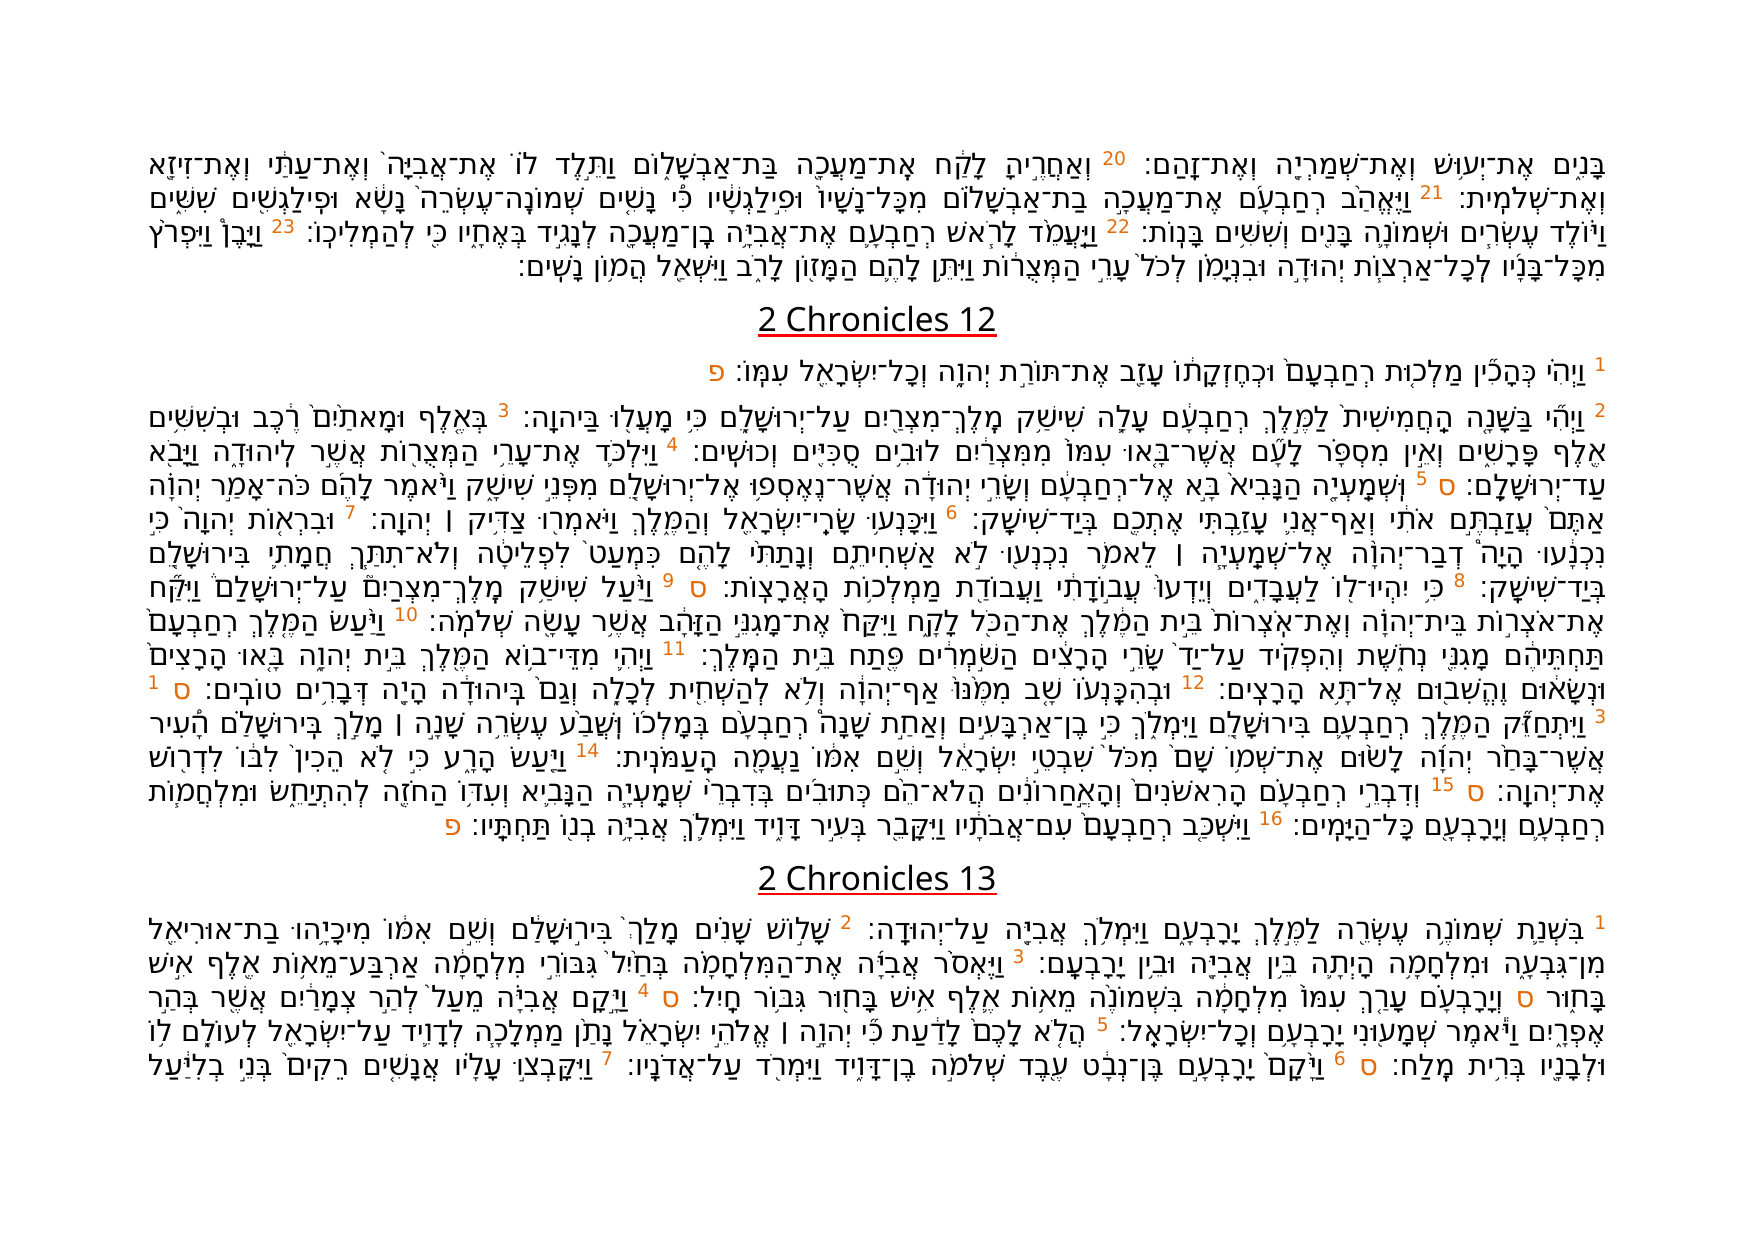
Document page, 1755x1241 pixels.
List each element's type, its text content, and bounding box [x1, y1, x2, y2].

text 1 בִּשְׁנַ֛ת שְׁמוֹנֶ֥ה עֶשְׂרֵ֖ה לַמֶּ֣לֶךְ יָרָבְעָ֑ם וַיִּמְלֹ֥ךְ אֲבִיָּ֖ה עַל־יְהוּדָֽה׃ 2 שָׁל֣וֹשׁ שָׁנִ֗ים מָלַךְ֙ בִּיר֣וּשָׁלִַ֔ם וְשֵׁ֣ם אִמּ֔וֹ מִיכָיָ֥הוּ בַת־אוּרִיאֵ֖ל מִן־גִּבְעָ֑ה וּמִלְחָמָ֥ה הָיְתָ֛ה בֵּ֥ין אֲבִיָּ֖ה וּבֵ֥ין יָרָבְעָֽם׃ ‬‬3 וַיֶּאְסֹ֨ר אֲבִיָּ֜ה אֶת־הַמִּלְחָמָ֗ה בְּחַ֙יִל֙ גִּבּוֹרֵ֣י מִלְחָמָ֔ה אַרְבַּע־מֵא֥וֹת אֶ֖לֶף אִ֣ישׁ בָּח֑וּר ס וְיָרָבְעָ֗ם עָרַ֤ךְ עִמּוֹ֙ מִלְחָמָ֔ה בִּשְׁמוֹנֶ֨ה מֵא֥וֹת אֶ֛לֶף אִ֥ישׁ בָּח֖וּר גִּבּ֥וֹר חָֽיִל׃ ס ‬‬4 וַיָּ֣קָם אֲבִיָּ֗ה מֵעַל֙ לְהַ֣ר צְמָרַ֔יִם אֲשֶׁ֖ר בְּהַ֣ר אֶפְרָ֑יִם וַיֹּ֕אמֶר שְׁמָע֖וּנִי יָרָבְעָ֥ם וְכָל־יִשְׂרָאֵֽל׃ ‬‬5 הֲלֹ֤א לָכֶם֙ לָדַ֔עַת כִּ֞י יְהוָ֣ה ׀ אֱלֹהֵ֣י יִשְׂרָאֵ֗ל נָתַ֨ן מַמְלָכָ֧ה לְדָוִ֛יד עַל־יִשְׂרָאֵ֖ל לְעוֹלָ֑ם ל֥וֹ וּלְבָנָ֖יו בְּרִ֥ית מֶֽלַח׃ ס ‬‬6 וַיָּ֙קָם֙ יָרָבְעָ֣ם בֶּן־נְבָ֔ט עֶ֖בֶד שְׁלֹמֹ֣ה בֶן־דָּוִ֑יד וַיִּמְרֹ֖ד עַל־אֲדֹנָֽיו׃ ‬‬7 וַיִּקָּבְצ֣וּ עָלָ֗יו אֲנָשִׁ֤ים רֵקִים֙ בְּנֵ֣י בְלִיַּ֔עַל וַיִּֽתְאַמְּצ֖וּ עַל־רְחַבְעָ֣ם בֶּן־שְׁלֹמֹ֑ה וּרְחַבְעָ֗ם הָ֤יָה נַ֙עַר֙ וְרַךְ־לֵבָ֔ב וְלֹ֥א הִתְחַזַּ֖ק לִפְנֵיהֶֽם׃ ‬‬8 וְעַתָּ֣ה ׀ אַתֶּ֣ם אֹֽמְרִ֗ים לְהִתְחַזֵּק֙ לִפְנֵי֙ מַמְלֶ֣כֶת יְהוָ֔ה בְּיַ֖ד בְּנֵ֣י דָוִ֑יד וְאַתֶּם֙ הָמ֣וֹן רָ֔ב וְעִמָּכֶם֙ עֶגְלֵ֣י זָהָ֔ב אֲשֶׁ֨ר עָשָׂ֥ה לָכֶ֛ם יָרָבְעָ֖ם לֵאלֹהִֽים׃ ‬‬9 הֲלֹ֤א הִדַּחְתֶּם֙ אֶת־כֹּהֲנֵ֣י יְהוָ֔ה אֶת־בְּנֵ֥י אַהֲרֹ֖ן וְהַלְוִיִּ֑ם וַתַּעֲשׂ֨וּ לָכֶ֤ם כֹּהֲנִים֙ כְּעַמֵּ֣י הָאֲרָצ֔וֹת כָּל־הַבָּ֗א לְמַלֵּ֨א יָד֜וֹ בְּפַ֤ר בֶּן־בָּקָר֙ וְאֵילִ֣ם שִׁבְעָ֔ה וְהָיָ֥ה כֹהֵ֖ן לְלֹ֥א אֱלֹהִֽים׃ ס ‬‬10 וַאֲנַ֛חְנוּ יְהוָ֥ה אֱלֹהֵ֖ינוּ וְלֹ֣א עֲזַבְנֻ֑הוּ וְכֹ֨הֲנִ֜ים מְשָׁרְתִ֤ים לַֽיהוָה֙ בְּנֵ֣י אַהֲרֹ֔ן וְהַלְוִיִּ֖ם בַּמְלָֽאכֶת׃ ‬‬11 וּמַקְטִרִ֣ים לַיהוָ֡ה עֹל֣וֹת בַּבֹּֽקֶר־בַּבֹּ֣קֶר וּבָעֶֽרֶב־בָּעֶ֣רֶב וּקְטֹֽרֶת־סַמִּים֩ וּמַעֲרֶ֨כֶת לֶ֜חֶם עַל־הַשֻּׁלְחָ֣ן הַטָּה֗וֹר וּמְנוֹרַ֨ת הַזָּהָ֤ב וְנֵרֹתֶ֙יהָ֙ לְבָעֵר֙ בָּעֶ֣רֶב בָּעֶ֔רֶב כִּֽי־שֹׁמְרִ֣ים אֲנַ֔חְנוּ אֶת־מִשְׁמֶ֖רֶת יְהוָ֣ה אֱלֹהֵ֑ינוּ וְאַתֶּ֖ם עֲזַבְתֶּ֥ם אֹתֽוֹ׃ ‬‬12 וְהִנֵּה֩ עִמָּ֨נוּ בָרֹ֜אשׁ הָאֱלֹהִ֧ים ׀ וְכֹהֲנָ֛יו וַחֲצֹצְר֥וֹת הַתְּרוּעָ֖ה לְהָרִ֣יעַ עֲלֵיכֶ֑ם בְּנֵ֣י יִשְׂרָאֵ֗ל אַל־תִּלָּֽחֲמ֛וּ עִם־יְהוָ֥ה אֱלֹהֵֽי־אֲבֹתֵיכֶ֖ם כִּי־לֹ֥א תַצְלִֽיחוּ׃ ‬‬13 וְיָֽרָבְעָ֗ם הֵסֵב֙ אֶת־הַמַּאְרָ֔ב לָב֖וֹא מֵֽאַחֲרֵיהֶ֑ם וַיִּֽהְיוּ֙ לִפְנֵ֣י יְהוּדָ֔ה וְהַמַּאְרָ֖ב מֵאַחֲרֵיהֶֽם׃ ‬‬14 וַיִּפְנ֣וּ יְהוּדָ֗ה וְהִנֵּ֨ה לָהֶ֤ם הַמִּלְחָמָה֙ פָּנִ֣ים וְאָח֔וֹר וַֽיִּצְעֲק֖וּ לַיהוָ֑ה וְהַכֹּ֣הֲנִ֔ים *מחצצרים **מַחְצְרִ֖ים בַּחֲצֹצְרֽוֹת׃ ‬‬15 וַיָּרִ֖יעוּ אִ֣ישׁ יְהוּדָ֑ה וַיְהִ֗י בְּהָרִ֙יעַ֙ אִ֣ישׁ יְהוּדָ֔ה וְהָאֱלֹהִ֗ים נָגַ֤ף אֶת־יָֽרָבְעָם֙ וְכָל־יִשְׂרָאֵ֔ל לִפְנֵ֥י אֲבִיָּ֖ה וִיהוּדָֽה׃ ‬‬16 וַיָּנ֥וּסוּ בְנֵי־יִשְׂרָאֵ֖ל מִפְּנֵ֣י יְהוּדָ֑ה וַיִּתְּנֵ֥ם אֱלֹהִ֖ים בְּיָדָֽם׃ ‬‬17 וַיַּכּ֥וּ בָהֶ֛ם אֲבִיָּ֥ה וְעַמּ֖וֹ מַכָּ֣ה רַבָּ֑ה וַיִּפְּל֤וּ חֲלָלִים֙ מִיִּשְׂרָאֵ֔ל חֲמֵשׁ־מֵא֥וֹת אֶ֖לֶף אִ֥ישׁ בָּחֽוּר׃ ‬‬18 וַיִּכָּנְע֥וּ בְנֵי־יִשְׂרָאֵ֖ל בָּעֵ֣ת הַהִ֑יא וַיֶּֽאֶמְצוּ֙ בְּנֵ֣י יְהוּדָ֔ה כִּ֣י נִשְׁעֲנ֔וּ עַל־יְהוָ֖ה אֱלֹהֵ֥י אֲבוֹתֵיהֶֽם׃ ‬‬19 וַיִּרְדֹּ֣ף אֲבִיָּה֮ אַחֲרֵ֣י יָרָבְעָם֒ וַיִּלְכֹּ֤ד מִמֶּ֙נּוּ֙ עָרִ֔ים אֶת־בֵּֽית־אֵל֙ וְאֶת־בְּנוֹתֶ֔יהָ וְאֶת־יְשָׁנָ֖ה וְאֶת־בְּנוֹתֶ֑יהָ וְאֶת־*עפרון **עֶפְרַ֖יִן וּבְנֹתֶֽיהָ׃ ‬‬20 וְלֹֽא־עָצַ֧ר כֹּֽחַ־יָרָבְעָ֛ם ע֖וֹד בִּימֵ֣י אֲבִיָּ֑הוּ וַיִּגְּפֵ֥הוּ יְהוָ֖ה וַיָּמֹֽת׃ פ ‬‬‬‬‬‬‬‬‬‬‬‬‬‬‬‬‬‬‬‬‬ [148, 912, 1606, 1082]
text 2 Chronicles 12 [148, 296, 1606, 341]
text 2 וַיְהִ֞י בַּשָּׁנָ֤ה הַֽחֲמִישִׁית֙ לַמֶּ֣לֶךְ רְחַבְעָ֔ם עָלָ֛ה שִׁישַׁ֥ק מֶֽלֶךְ־מִצְרַ֖יִם עַל־יְרוּשָׁלָ֑͏ִם כִּ֥י מָעֲל֖וּ בַּיהוָֽה׃ ‬‬3 בְּאֶ֤לֶף וּמָאתַ֙יִם֙ רֶ֔כֶב וּבְשִׁשִּׁ֥ים אֶ֖לֶף פָּרָשִׁ֑ים וְאֵ֣ין מִסְפָּ֗ר לָעָ֞ם אֲשֶׁר־בָּ֤אוּ עִמּוֹ֙ מִמִּצְרַ֔יִם לוּבִ֥ים סֻכִּיִּ֖ים וְכוּשִֽׁים׃ ‬‬4 וַיִּלְכֹּ֛ד אֶת־עָרֵ֥י הַמְּצֻר֖וֹת אֲשֶׁ֣ר לִֽיהוּדָ֑ה וַיָּבֹ֖א עַד־יְרוּשָׁלָֽ͏ִם׃ ס ‬‬5 וּֽשְׁמַֽעְיָ֤ה הַנָּבִיא֙ בָּ֣א אֶל־רְחַבְעָ֔ם וְשָׂרֵ֣י יְהוּדָ֔ה אֲשֶׁר־נֶאֶסְפ֥וּ אֶל־יְרוּשָׁלַ֖͏ִם מִפְּנֵ֣י שִׁישָׁ֑ק וַיֹּ֨אמֶר לָהֶ֜ם כֹּה־אָמַ֣ר יְהוָ֗ה אַתֶּם֙ עֲזַבְתֶּ֣ם אֹתִ֔י וְאַף־אֲנִ֛י עָזַ֥בְתִּי אֶתְכֶ֖ם בְּיַד־שִׁישָֽׁק׃ ‬‬6 וַיִּכָּנְע֥וּ שָׂרֵֽי־יִשְׂרָאֵ֖ל וְהַמֶּ֑לֶךְ וַיֹּאמְר֖וּ צַדִּ֥יק ׀ יְהוָֽה׃ ‬‬7 וּבִרְא֤וֹת יְהוָה֙ כִּ֣י נִכְנָ֔עוּ הָיָה֩ דְבַר־יְהוָ֨ה אֶל־שְׁמַֽעְיָ֧ה ׀ לֵאמֹ֛ר נִכְנְע֖וּ לֹ֣א אַשְׁחִיתֵ֑ם וְנָתַתִּ֨י לָהֶ֤ם כִּמְעַט֙ לִפְלֵיטָ֔ה וְלֹא־תִתַּ֧ךְ חֲמָתִ֛י בִּירוּשָׁלַ֖͏ִם בְּיַד־שִׁישָֽׁק׃ ‬‬8 כִּ֥י יִהְיוּ־ל֖וֹ לַעֲבָדִ֑ים וְיֵדְעוּ֙ עֲב֣וֹדָתִ֔י וַעֲבוֹדַ֖ת מַמְלְכ֥וֹת הָאֲרָצֽוֹת׃ ס ‬‬9 וַיַּ֨עַל שִׁישַׁ֥ק מֶֽלֶךְ־מִצְרַיִם֮ עַל־יְרוּשָׁלִַם֒ וַיִּקַּ֞ח אֶת־אֹצְר֣וֹת בֵּית־יְהוָ֗ה וְאֶת־אֹֽצְרוֹת֙ בֵּ֣ית הַמֶּ֔לֶךְ אֶת־הַכֹּ֖ל לָקָ֑ח וַיִּקַּח֙ אֶת־מָגִנֵּ֣י הַזָּהָ֔ב אֲשֶׁ֥ר עָשָׂ֖ה שְׁלֹמֹֽה׃ ‬‬10 וַיַּ֨עַשׂ הַמֶּ֤לֶךְ רְחַבְעָם֙ תַּחְתֵּיהֶ֔ם מָגִנֵּ֖י נְחֹ֑שֶׁת וְהִפְקִ֗יד עַל־יַד֙ שָׂרֵ֣י הָרָצִ֔ים הַשֹּׁ֣מְרִ֔ים פֶּ֖תַח בֵּ֥ית הַמֶּֽלֶךְ׃ ‬‬11 וַיְהִ֛י מִדֵּי־ב֥וֹא הַמֶּ֖לֶךְ בֵּ֣ית יְהוָ֑ה בָּ֤אוּ הָרָצִים֙ וּנְשָׂא֔וּם וֶהֱשִׁב֖וּם אֶל־תָּ֥א הָרָצִֽים׃ ‬‬12 וּבְהִכָּֽנְע֗וֹ שָׁ֤ב מִמֶּ֙נּוּ֙ אַף־יְהוָ֔ה וְלֹ֥א לְהַשְׁחִ֖ית לְכָלָ֑ה וְגַם֙ בִּֽיהוּדָ֔ה הָיָ֖ה דְּבָרִ֥ים טוֹבִֽים׃ ס ‬‬13 וַיִּתְחַזֵּ֞ק הַמֶּ֧לֶךְ רְחַבְעָ֛ם בִּירוּשָׁלַ֖͏ִם וַיִּמְלֹ֑ךְ כִּ֣י בֶן־אַרְבָּעִ֣ים וְאַחַ֣ת שָׁנָה֩ רְחַבְעָ֨ם בְּמָלְכ֜וֹ וּֽשֲׁבַ֨ע עֶשְׂרֵ֥ה שָׁנָ֣ה ׀ מָלַ֣ךְ בִּֽירוּשָׁלִַ֗ם הָ֠עִיר אֲשֶׁר־בָּחַ֨ר יְהוָ֜ה לָשׂ֨וּם אֶת־שְׁמ֥וֹ שָׁם֙ מִכֹּל֙ שִׁבְטֵ֣י יִשְׂרָאֵ֔ל וְשֵׁ֣ם אִמּ֔וֹ נַעֲמָ֖ה הָֽעַמֹּנִֽית׃ ‬‬14 וַיַּ֖עַשׂ הָרָ֑ע כִּ֣י לֹ֤א הֵכִין֙ לִבּ֔וֹ לִדְר֖וֹשׁ אֶת־יְהוָֽה׃ ס ‬‬15 וְדִבְרֵ֣י רְחַבְעָ֗ם הָרִאשֹׁנִים֙ וְהָאֲ֣חַרוֹנִ֔ים הֲלֹא־הֵ֨ם כְּתוּבִ֜ים בְּדִבְרֵ֨י שְׁמַֽעְיָ֧ה הַנָּבִ֛יא וְעִדּ֥וֹ הַחֹזֶ֖ה לְהִתְיַחֵ֑שׂ וּמִלְחֲמ֧וֹת רְחַבְעָ֛ם וְיָרָבְעָ֖ם כָּל־הַיָּמִֽים׃ ‬‬16 וַיִּשְׁכַּ֤ב רְחַבְעָם֙ עִם־אֲבֹתָ֔יו וַיִּקָּבֵ֖ר בְּעִ֣יר דָּוִ֑יד וַיִּמְלֹ֛ךְ אֲבִיָּ֥ה בְנ֖וֹ תַּחְתָּֽיו׃ פ ‬‬‬‬‬‬‬‬‬‬‬‬‬‬‬‬‬ [148, 400, 1606, 842]
text 2 Chronicles 13 [148, 854, 1606, 900]
text 1 וַיְהִ֗י כְּהָכִ֞ין מַלְכ֤וּת רְחַבְעָם֙ וּכְחֶזְקָת֔וֹ עָזַ֖ב אֶת־תּוֹרַ֣ת יְהוָ֑ה וְכָל־יִשְׂרָאֵ֖ל עִמּֽוֹ׃ פ [148, 354, 1606, 388]
text 5 וַיֵּ֥שֶׁב רְחַבְעָ֖ם בִּירוּשָׁלָ֑͏ִם וַיִּ֧בֶן עָרִ֛ים לְמָצ֖וֹר בִּיהוּדָֽה׃ ‬‬6 וַיִּ֧בֶן אֶת־בֵּֽית־לֶ֛חֶם וְאֶת־עֵיטָ֖ם וְאֶת־תְּקֽוֹעַ׃ ‬‬7 וְאֶת־בֵּֽית־צ֥וּר וְאֶת־שׂוֹכ֖וֹ וְאֶת־עֲדֻלָּֽם׃ ‬‬8 וְאֶת־גַּ֥ת וְאֶת־מָרֵשָׁ֖ה וְאֶת־זִֽיף׃ ‬‬9 וְאֶת־אֲדוֹרַ֥יִם וְאֶת־לָכִ֖ישׁ וְאֶת־עֲזֵקָֽה׃ ‬‬10 וְאֶת־צָרְעָה֙ וְאֶת־אַיָּל֔וֹן וְאֶת־חֶבְר֔וֹן אֲשֶׁ֥ר בִּיהוּדָ֖ה וּבְבִנְיָמִ֑ן עָרֵ֖י מְצֻרֽוֹת׃ ‬‬11 וַיְחַזֵּ֖ק אֶת־הַמְּצֻר֑וֹת וַיִּתֵּ֤ן בָּהֶם֙ נְגִידִ֔ים וְאֹצְר֥וֹת מַאֲכָ֖ל וְשֶׁ֥מֶן וָיָֽיִן׃ ‬‬12 וּבְכָל־עִ֤יר וָעִיר֙ צִנּ֣וֹת וּרְמָחִ֔ים וַֽיְחַזְּקֵ֖ם לְהַרְבֵּ֣ה מְאֹ֑ד וַיְהִי־ל֖וֹ יְהוּדָ֥ה וּבִנְיָמִֽן׃ ס ‬‬13 וְהַכֹּהֲנִים֙ וְהַלְוִיִּ֔ם אֲשֶׁ֖ר בְּכָל־יִשְׂרָאֵ֑ל הִֽתְיַצְּב֥וּ עָלָ֖יו מִכָּל־גְּבוּלָֽם׃ ‬‬14 כִּֽי־עָזְב֣וּ הַלְוִיִּ֗ם אֶת־מִגְרְשֵׁיהֶם֙ וַאֲחֻזָּתָ֔ם וַיֵּלְכ֥וּ לִיהוּדָ֖ה וְלִֽירוּשָׁלָ֑͏ִם כִּֽי־הִזְנִיחָ֤ם יָֽרָבְעָם֙ וּבָנָ֔יו מִכַּהֵ֖ן לַיהוָֽה׃ ‬‬15 וַיַּֽעֲמֶד־לוֹ֙ כֹּֽהֲנִ֔ים לַבָּמ֖וֹת וְלַשְּׂעִירִ֑ים וְלָעֲגָלִ֖ים אֲשֶׁ֥ר עָשָֽׂה׃ ‬‬16 וְאַחֲרֵיהֶ֗ם מִכֹּל֙ שִׁבְטֵ֣י יִשְׂרָאֵ֔ל הַנֹּֽתְנִים֙ אֶת־לְבָבָ֔ם לְבַקֵּ֕שׁ אֶת־יְהוָ֖ה אֱלֹהֵ֣י יִשְׂרָאֵ֑ל בָּ֚אוּ יְר֣וּשָׁלִַ֔ם לִזְבּ֕וֹחַ לַיהוָ֖ה אֱלֹהֵ֥י אֲבוֹתֵיהֶֽם׃ ‬‬17 וַֽיְחַזְּקוּ֙ אֶת־מַלְכ֣וּת יְהוּדָ֔ה וַֽיְאַמְּצ֛וּ אֶת־רְחַבְעָ֥ם בֶּן־שְׁלֹמֹ֖ה לְשָׁנִ֣ים שָׁל֑וֹשׁ כִּ֣י הָֽלְכ֗וּ בְּדֶ֧רֶךְ דָּוִ֛יד וּשְׁלֹמֹ֖ה לְשָׁנִ֥ים שָׁלֽוֹשׁ׃ ‬‬18 וַיִּֽקַּֽח־ל֤וֹ רְחַבְעָם֙ אִשָּׁ֔ה אֶת־מָ֣חֲלַ֔ת *בן־**בַּת־יְרִימ֖וֹת בֶּן־דָּוִ֑יד אֲבִיהַ֕יִל בַּת־אֱלִיאָ֖ב בֶּן־יִשָֽׁי׃ ‬‬19 וַתֵּ֥לֶד ל֖וֹ בָּנִ֑ים אֶת־יְע֥וּשׁ וְאֶת־שְׁמַרְיָ֖ה וְאֶת־זָֽהַם׃ ‬‬20 וְאַחֲרֶ֣יהָ לָקַ֔ח אֶֽת־מַעֲכָ֖ה בַּת־אַבְשָׁל֑וֹם וַתֵּ֣לֶד ל֗וֹ אֶת־אֲבִיָּה֙ וְאֶת־עַתַּ֔י וְאֶת־זִיזָ֖א וְאֶת־שְׁלֹמִֽית׃ ‬‬21 וַיֶּאֱהַ֨ב רְחַבְעָ֜ם אֶת־מַעֲכָ֣ה בַת־אַבְשָׁל֗וֹם מִכָּל־נָשָׁיו֙ וּפִ֣ילַגְשָׁ֔יו כִּ֠י נָשִׁ֤ים שְׁמוֹנֶֽה־עֶשְׂרֵה֙ נָשָׂ֔א וּפִֽילַגְשִׁ֖ים שִׁשִּׁ֑ים וַיּ֗וֹלֶד עֶשְׂרִ֧ים וּשְׁמוֹנָ֛ה בָּנִ֖ים וְשִׁשִּׁ֥ים בָּנֽוֹת׃ ‬‬22 וַיַּֽעֲמֵ֨ד לָרֹ֧אשׁ רְחַבְעָ֛ם אֶת־אֲבִיָּ֥ה בֶֽן־מַעֲכָ֖ה לְנָגִ֣יד בְּאֶחָ֑יו כִּ֖י לְהַמְלִיכֽוֹ׃ ‬‬23 וַיָּבֶן֩ וַיִּפְרֹ֨ץ מִכָּל־בָּנָ֜יו לְֽכָל־אַרְצ֧וֹת יְהוּדָ֣ה וּבִנְיָמִ֗ן לְכֹל֙ עָרֵ֣י הַמְּצֻר֔וֹת וַיִּתֵּ֥ן לָהֶ֛ם הַמָּז֖וֹן לָרֹ֑ב וַיִּשְׁאַ֖ל הֲמ֥וֹן נָשִֽׁים׃ ‬‬‬‬‬‬‬‬‬‬‬‬‬‬‬‬‬‬‬‬‬ [148, 148, 1606, 283]
